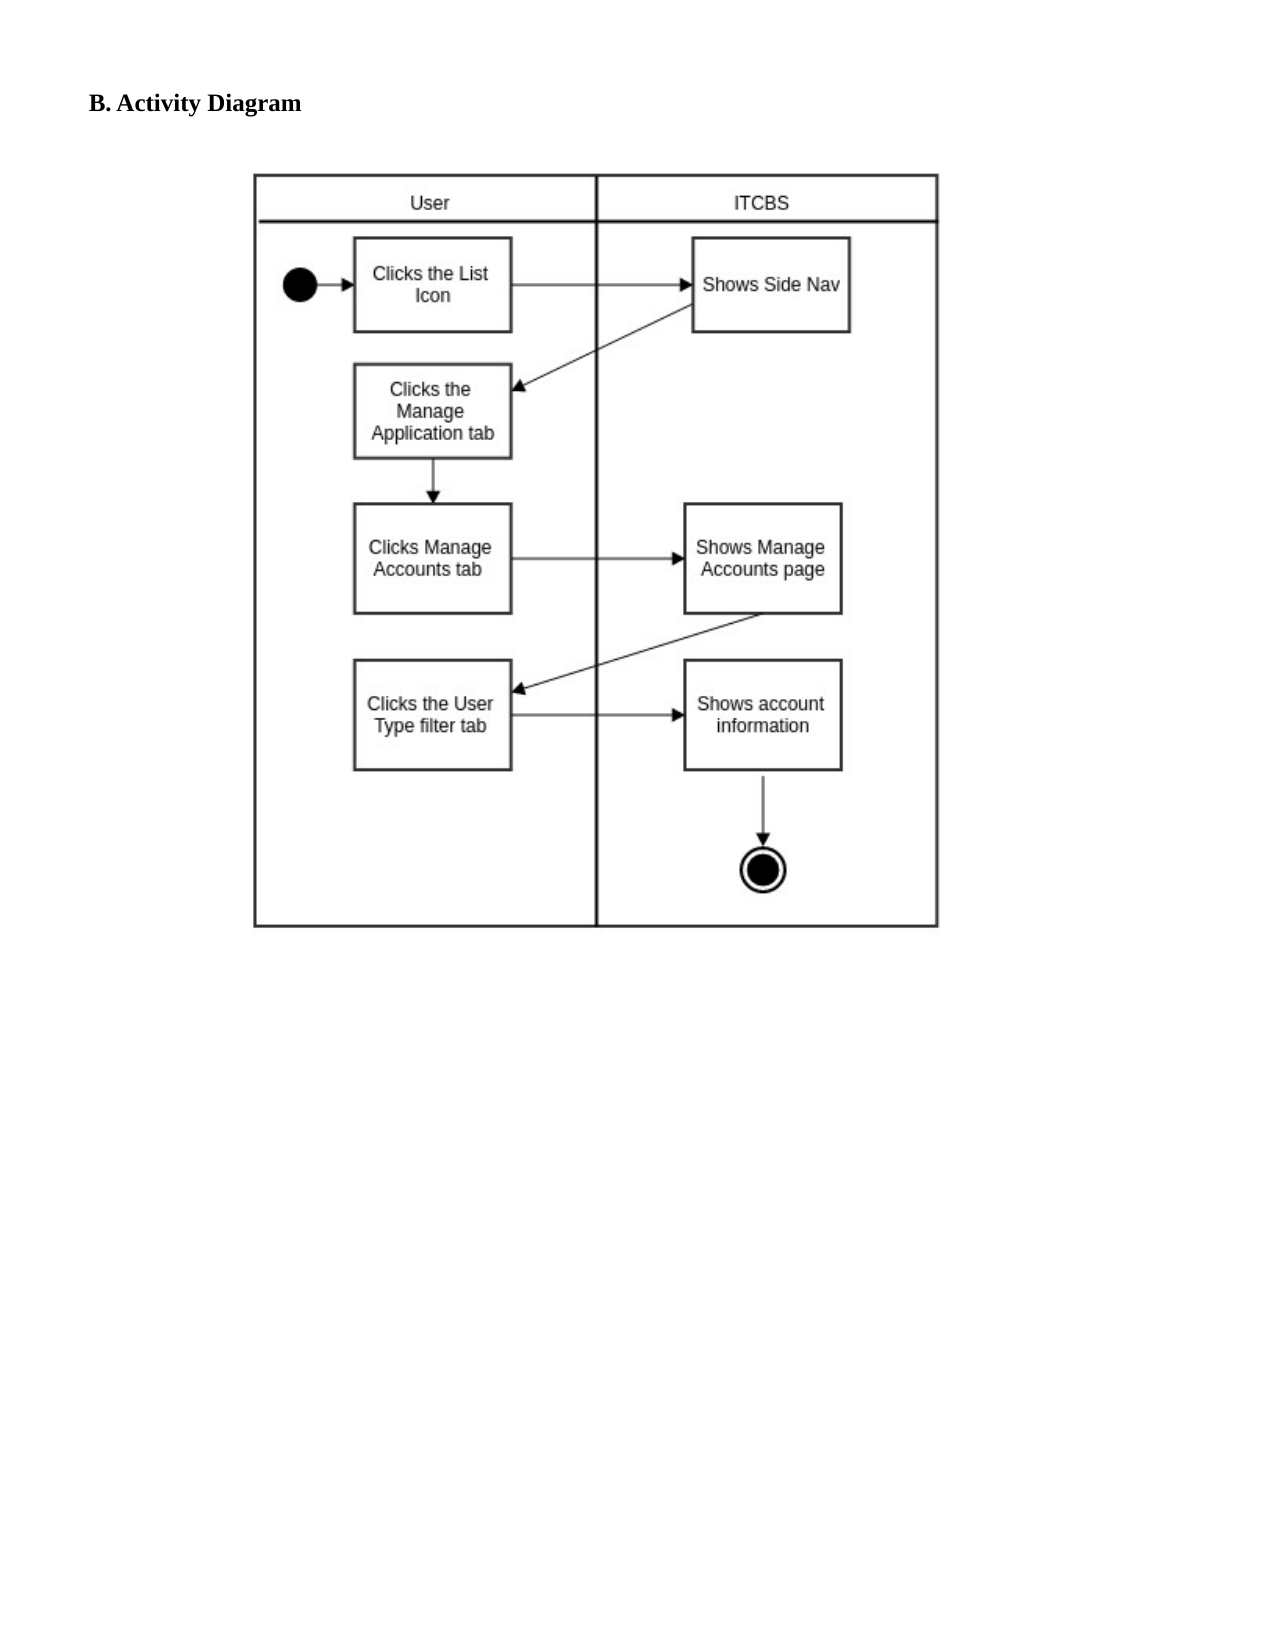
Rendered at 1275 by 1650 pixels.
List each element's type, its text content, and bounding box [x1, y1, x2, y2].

picture [236, 160, 957, 947]
text B. Activity Diagram [88, 88, 1186, 117]
